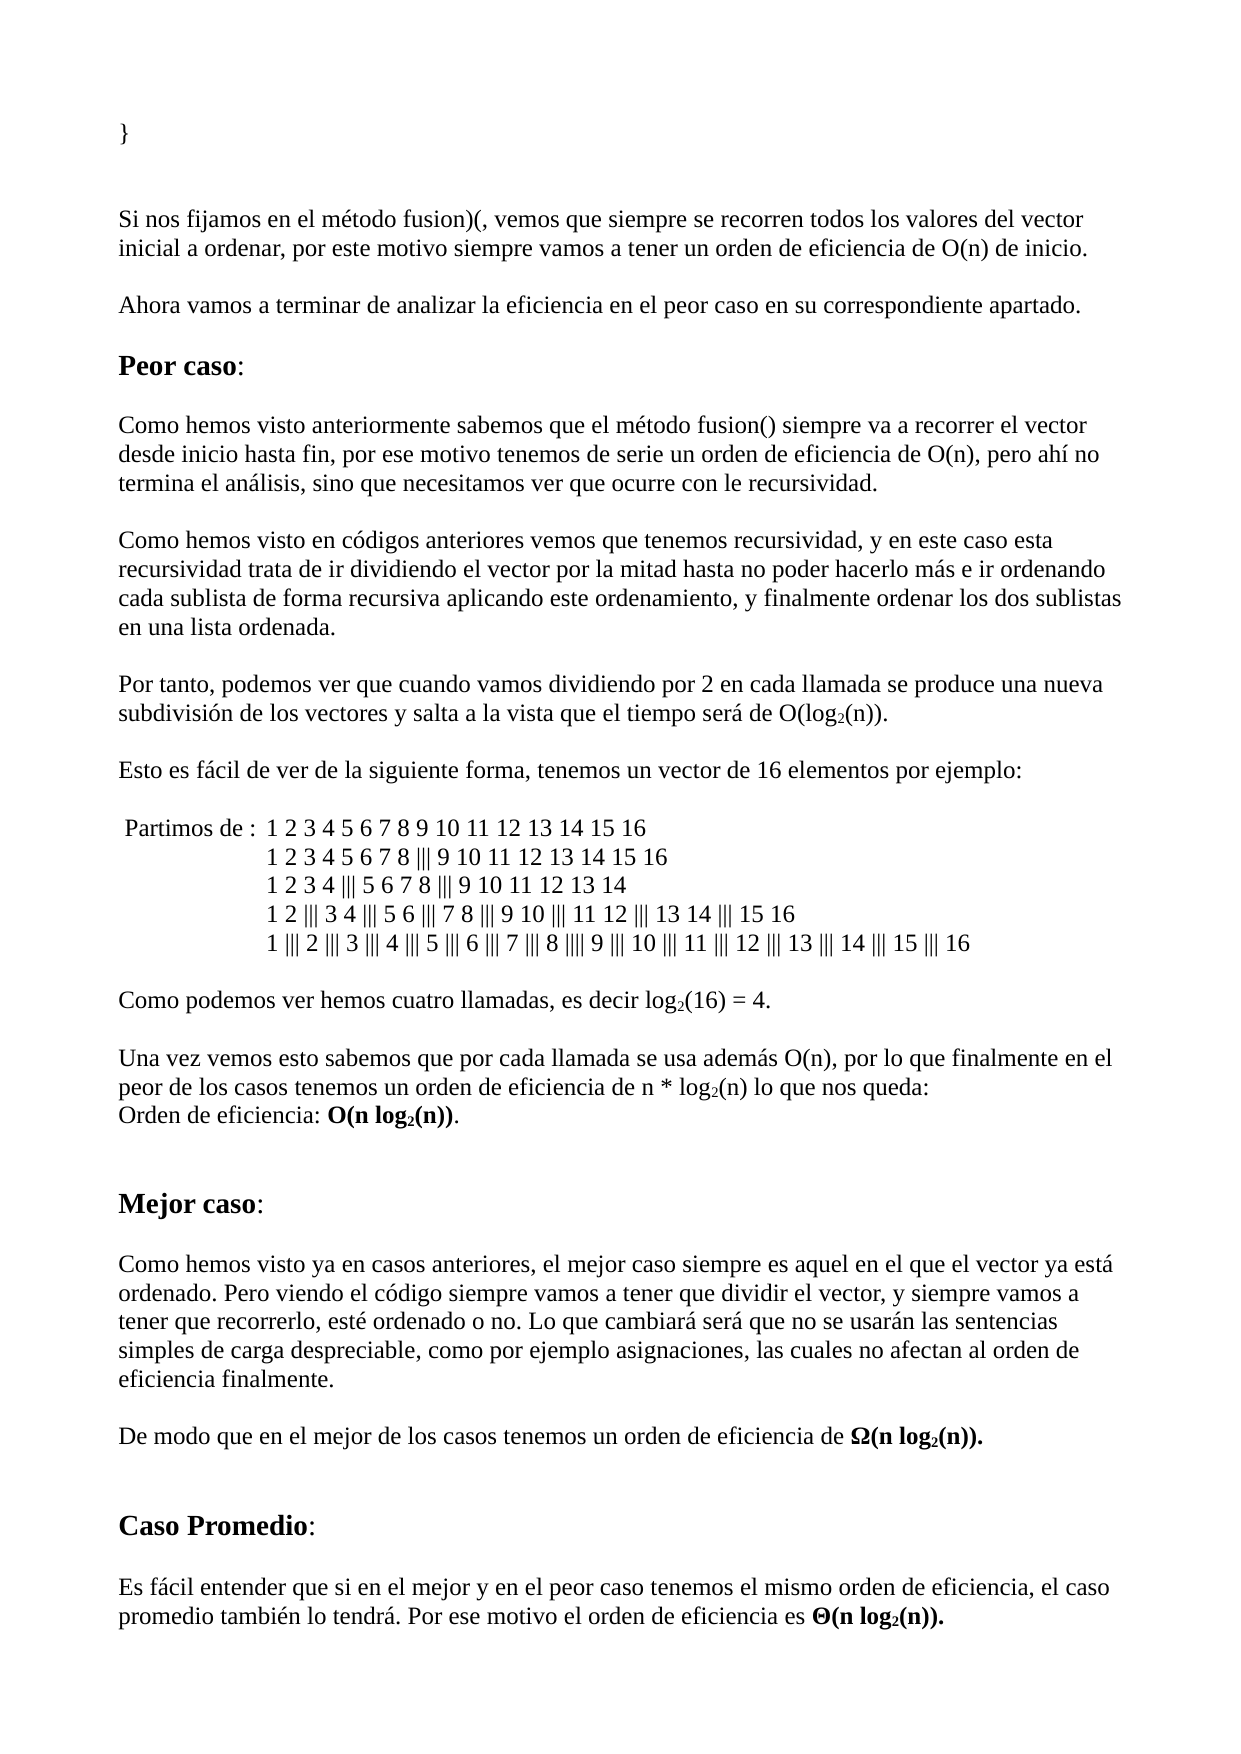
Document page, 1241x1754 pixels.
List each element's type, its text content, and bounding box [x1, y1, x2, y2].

text 1 2 3 4 ||| 5 6 7 8 ||| 9 10 11 12 13 14 [118, 870, 1122, 899]
text Ahora vamos a terminar de analizar la eficiencia en el peor caso en su correspondiente apartado. [118, 291, 1122, 319]
text Es fácil entender que si en el mejor y en el peor caso tenemos el mismo orden de eficiencia, el caso promedio también lo tendrá. Por ese motivo el orden de eficiencia es Θ(n log2(n)). [118, 1572, 1122, 1630]
text Orden de eficiencia: O(n log2(n)). [118, 1100, 1122, 1129]
text Como hemos visto ya en casos anteriores, el mejor caso siempre es aquel en el que el vector ya está ordenado. Pero viendo el código siempre vamos a tener que dividir el vector, y siempre vamos a tener que recorrerlo, esté ordenado o no. Lo que cambiará será que no se usarán las sentencias simples de carga despreciable, como por ejemplo asignaciones, las cuales no afectan al orden de eficiencia finalmente. [118, 1249, 1122, 1393]
text Peor caso: [118, 348, 1122, 382]
text Como hemos visto en códigos anteriores vemos que tenemos recursividad, y en este caso esta recursividad trata de ir dividiendo el vector por la mitad hasta no poder hacerlo más e ir ordenando cada sublista de forma recursiva aplicando este ordenamiento, y finalmente ordenar los dos sublistas en una lista ordenada. [118, 525, 1122, 640]
text } [118, 118, 1122, 147]
text 1 2 ||| 3 4 ||| 5 6 ||| 7 8 ||| 9 10 ||| 11 12 ||| 13 14 ||| 15 16 [118, 899, 1122, 928]
text Como hemos visto anteriormente sabemos que el método fusion() siempre va a recorrer el vector desde inicio hasta fin, por ese motivo tenemos de serie un orden de eficiencia de O(n), pero ahí no termina el análisis, sino que necesitamos ver que ocurre con le recursividad. [118, 410, 1122, 497]
text Si nos fijamos en el método fusion)(, vemos que siempre se recorren todos los valores del vector inicial a ordenar, por este motivo siempre vamos a tener un orden de eficiencia de O(n) de inicio. [118, 204, 1122, 262]
text 1 2 3 4 5 6 7 8 ||| 9 10 11 12 13 14 15 16 [118, 842, 1122, 870]
text Como podemos ver hemos cuatro llamadas, es decir log2(16) = 4. [118, 985, 1122, 1014]
text Mejor caso: [118, 1187, 1122, 1220]
text Por tanto, podemos ver que cuando vamos dividiendo por 2 en cada llamada se produce una nueva subdivisión de los vectores y salta a la vista que el tiempo será de O(log2(n)). [118, 669, 1122, 727]
text Esto es fácil de ver de la siguiente forma, tenemos un vector de 16 elementos por ejemplo: [118, 755, 1122, 784]
text 1 ||| 2 ||| 3 ||| 4 ||| 5 ||| 6 ||| 7 ||| 8 |||| 9 ||| 10 ||| 11 ||| 12 ||| 13 ||| 14 ||| 15 ||| 16 [118, 928, 1122, 957]
text De modo que en el mejor de los casos tenemos un orden de eficiencia de Ω(n log2(n)). [118, 1421, 1122, 1450]
text Una vez vemos esto sabemos que por cada llamada se usa además O(n), por lo que finalmente en el peor de los casos tenemos un orden de eficiencia de n * log2(n) lo que nos queda: [118, 1043, 1122, 1100]
text Caso Promedio: [118, 1508, 1122, 1541]
text Partimos de : 1 2 3 4 5 6 7 8 9 10 11 12 13 14 15 16 [118, 813, 1122, 842]
